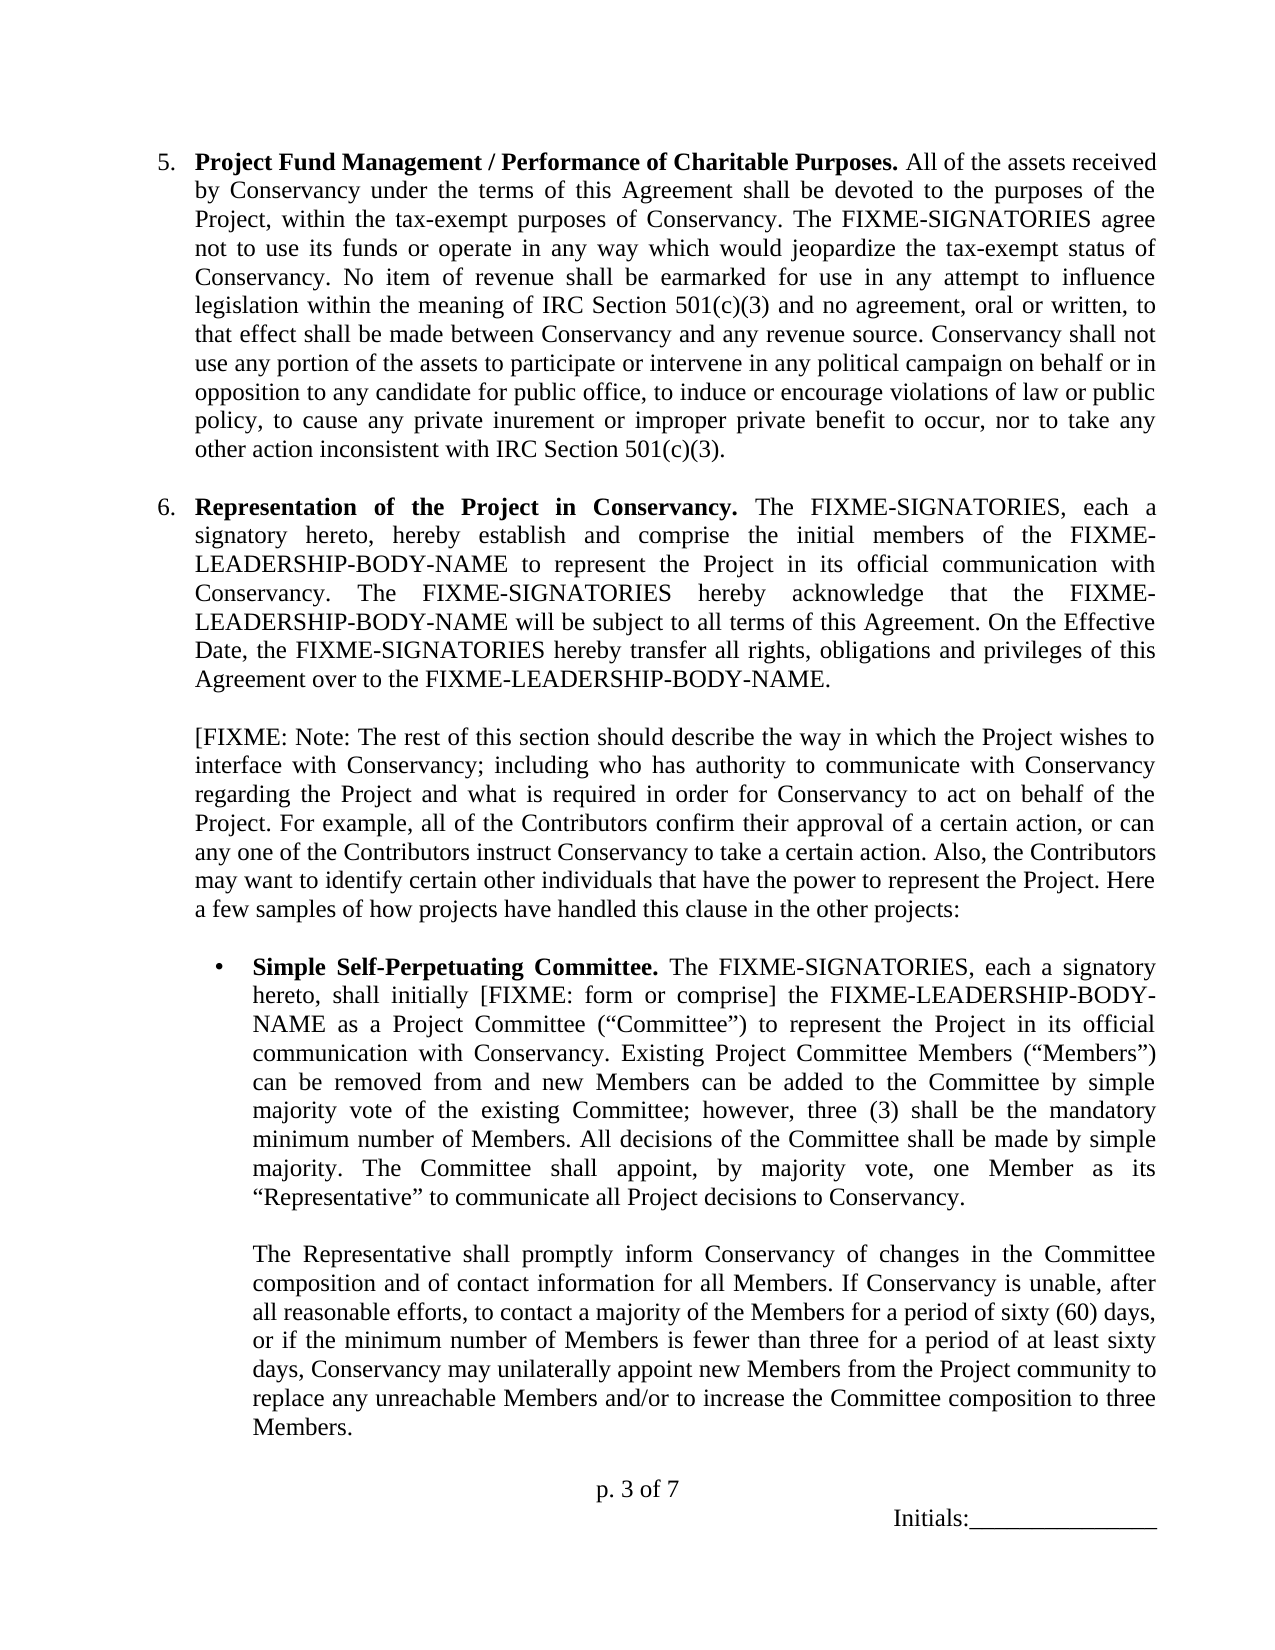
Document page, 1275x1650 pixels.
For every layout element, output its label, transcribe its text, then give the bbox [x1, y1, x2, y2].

list Project Fund Management / Performance of Charitable Purposes. All of the assets received by Conservancy under the terms of this Agreement shall be devoted to the purposes of the Project, within the tax-exempt purposes of Conservancy. The FIXME-SIGNATORIES agree not to use its funds or operate in any way which would jeopardize the tax-exempt status of Conservancy. No item of revenue shall be earmarked for use in any attempt to influence legislation within the meaning of IRC Section 501(c)(3) and no agreement, oral or written, to that effect shall be made between Conservancy and any revenue source. Conservancy shall not use any portion of the assets to participate or intervene in any political campaign on behalf or in opposition to any candidate for public office, to induce or encourage violations of law or public policy, to cause any private inurement or improper private benefit to occur, nor to take any other action inconsistent with IRC Section 501(c)(3). [157, 147, 1157, 463]
list Simple Self-Perpetuating Committee. The FIXME-SIGNATORIES, each a signatory hereto, shall initially [FIXME: form or comprise] the FIXME-LEADERSHIP-BODY-NAME as a Project Committee (“Committee”) to represent the Project in its official communication with Conservancy. Existing Project Committee Members (“Members”) can be removed from and new Members can be added to the Committee by simple majority vote of the existing Committee; however, three (3) shall be the mandatory minimum number of Members. All decisions of the Committee shall be made by simple majority. The Committee shall appoint, by majority vote, one Member as its “Representative” to communicate all Project decisions to Conservancy. [215, 952, 1157, 1211]
list Representation of the Project in Conservancy. The FIXME-SIGNATORIES, each a signatory hereto, hereby establish and comprise the initial members of the FIXME-LEADERSHIP-BODY-NAME to represent the Project in its official communication with Conservancy. The FIXME-SIGNATORIES hereby acknowledge that the FIXME-LEADERSHIP-BODY-NAME will be subject to all terms of this Agreement. On the Effective Date, the FIXME-SIGNATORIES hereby transfer all rights, obligations and privileges of this Agreement over to the FIXME-LEADERSHIP-BODY-NAME. [157, 492, 1157, 693]
list The Representative shall promptly inform Conservancy of changes in the Committee composition and of contact information for all Members. If Conservancy is unable, after all reasonable efforts, to contact a majority of the Members for a period of sixty (60) days, or if the minimum number of Members is fewer than three for a period of at least sixty days, Conservancy may unilaterally appoint new Members from the Project community to replace any unreachable Members and/or to increase the Committee composition to three Members. [215, 1239, 1157, 1441]
list [FIXME: Note: The rest of this section should describe the way in which the Project wishes to interface with Conservancy; including who has authority to communicate with Conservancy regarding the Project and what is required in order for Conservancy to act on behalf of the Project. For example, all of the Contributors confirm their approval of a certain action, or can any one of the Contributors instruct Conservancy to take a certain action. Also, the Contributors may want to identify certain other individuals that have the power to represent the Project. Here a few samples of how projects have handled this clause in the other projects: [157, 722, 1157, 923]
